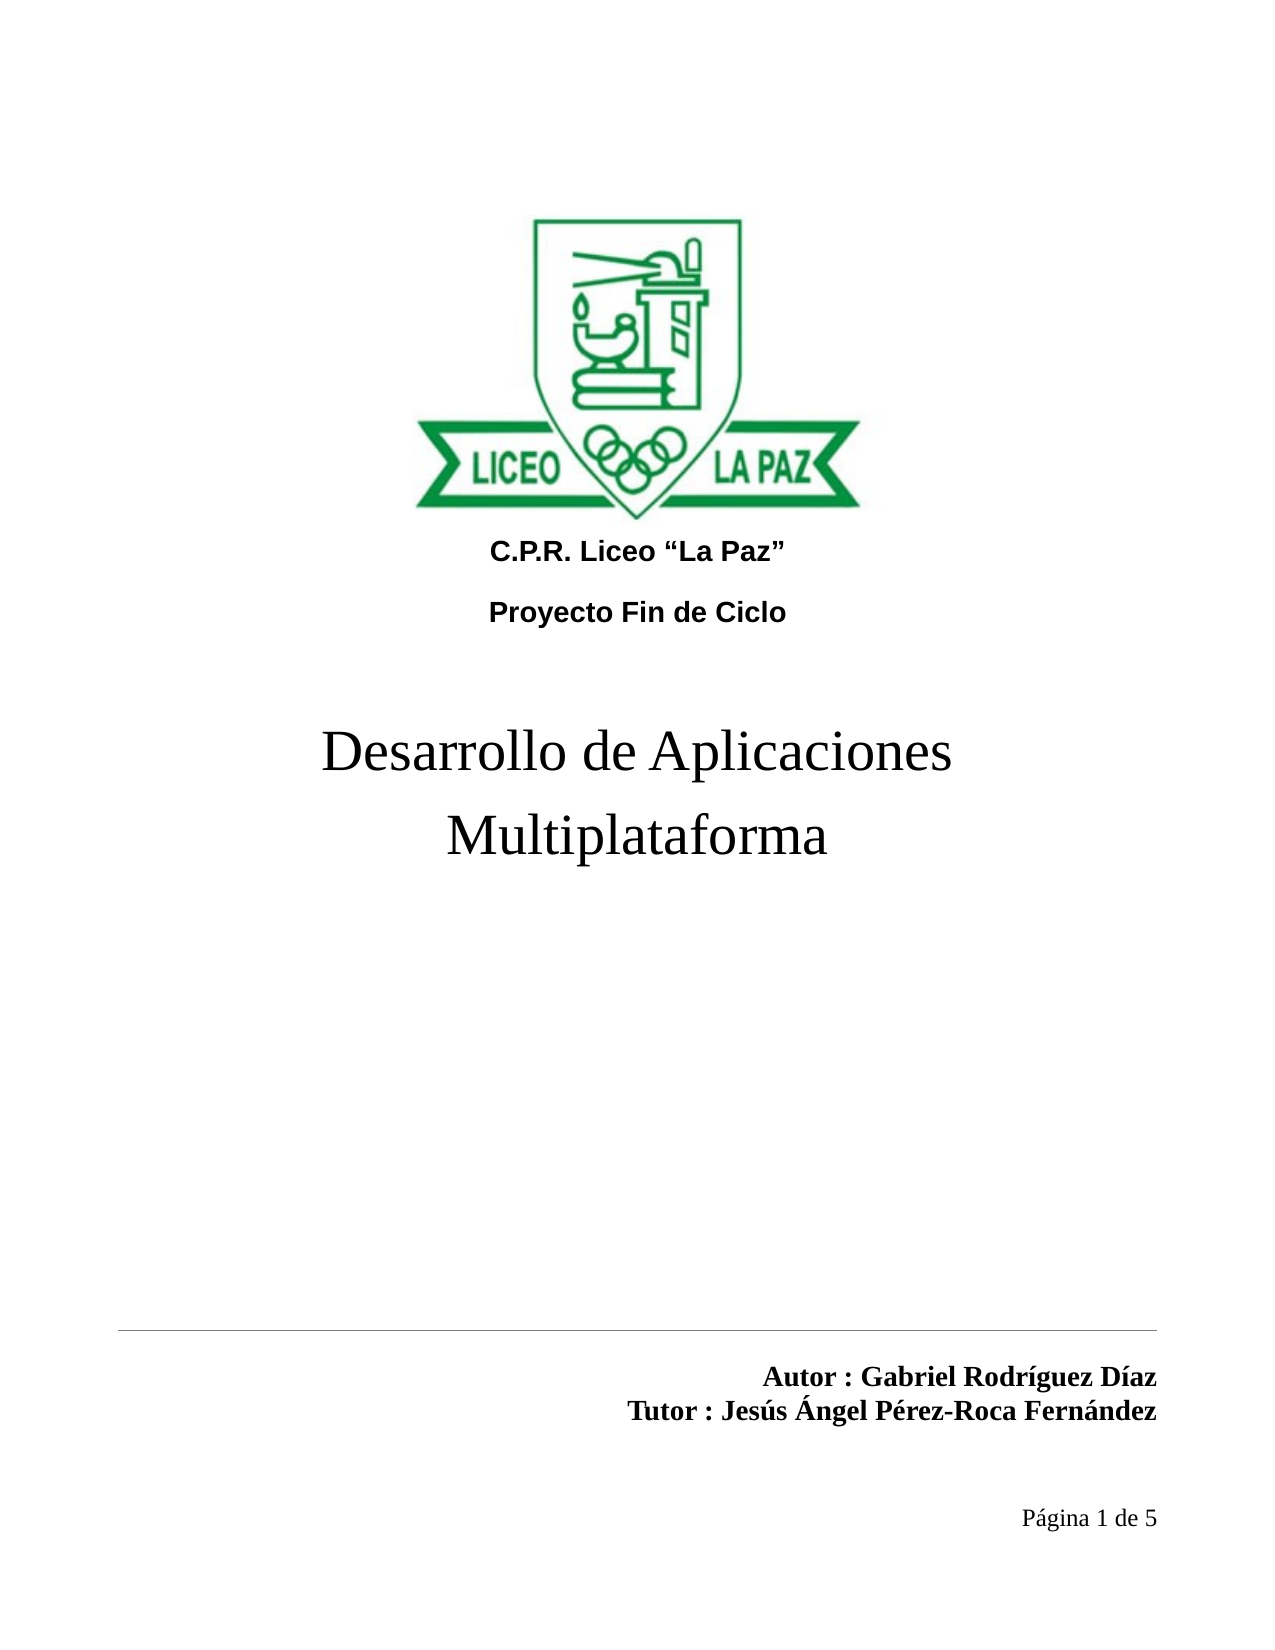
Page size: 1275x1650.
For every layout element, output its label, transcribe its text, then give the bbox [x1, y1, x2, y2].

text Desarrollo de Aplicaciones [118, 716, 1157, 783]
text Multiplataforma [118, 800, 1157, 867]
text C.P.R. Liceo “La Paz” [118, 526, 1157, 568]
text Autor : Gabriel Rodríguez Díaz Tutor : Jesús Ángel Pérez-Roca Fernández [118, 1359, 1157, 1426]
picture [118, 215, 1157, 526]
text Proyecto Fin de Ciclo [118, 595, 1157, 628]
